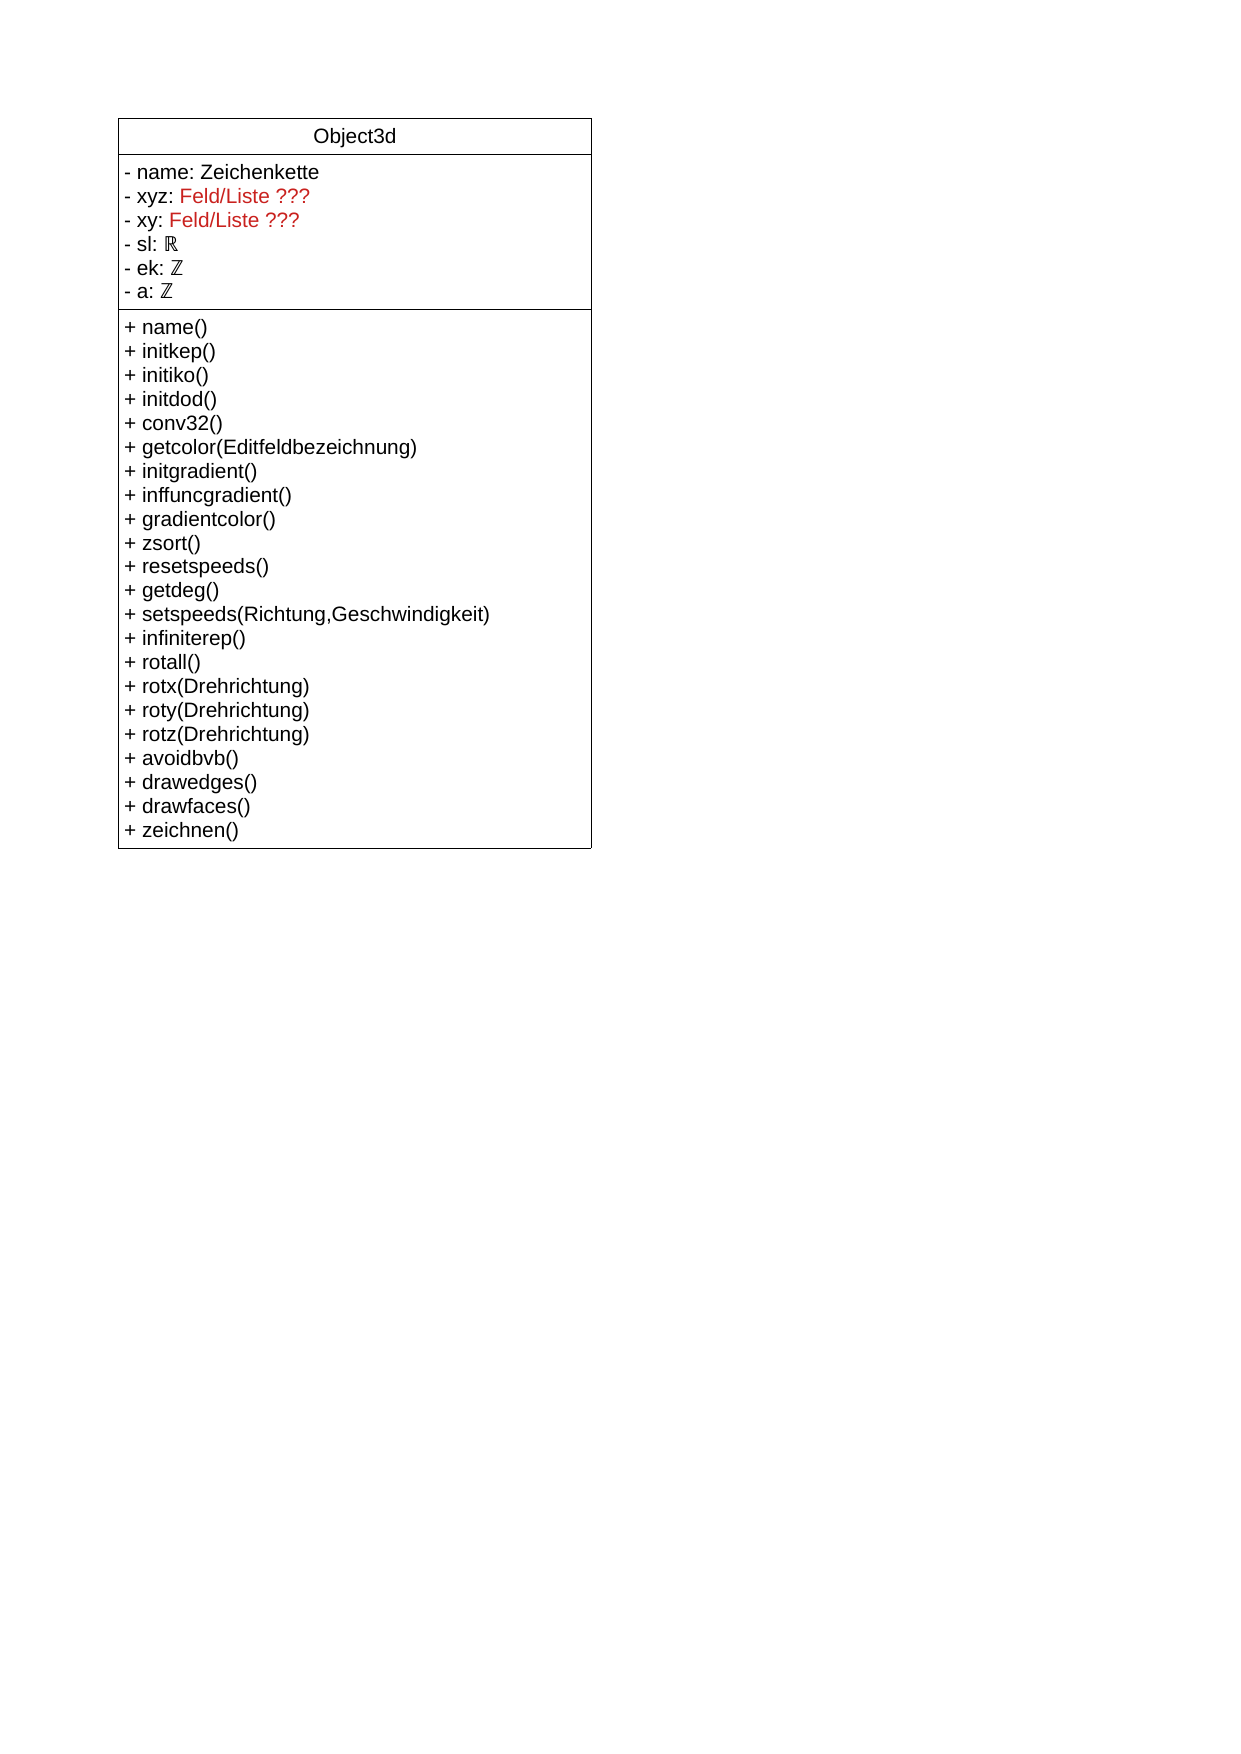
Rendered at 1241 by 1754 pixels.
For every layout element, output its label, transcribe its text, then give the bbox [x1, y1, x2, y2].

table_header Object3d [119, 119, 591, 154]
table_cell - name: Zeichenkette - xyz: Feld/Liste ??? - xy: Feld/Liste ??? - sl: ℝ - ek: ℤ - a: ℤ [119, 155, 591, 309]
table_cell + name() + initkep() + initiko() + initdod() + conv32() + getcolor(Editfeldbezeichnung) + initgradient() + inffuncgradient() + gradientcolor() + zsort() + resetspeeds() + getdeg() + setspeeds(Richtung,Geschwindigkeit) + infiniterep() + rotall() + rotx(Drehrichtung) + roty(Drehrichtung) + rotz(Drehrichtung) + avoidbvb() + drawedges() + drawfaces() + zeichnen() [119, 310, 591, 848]
